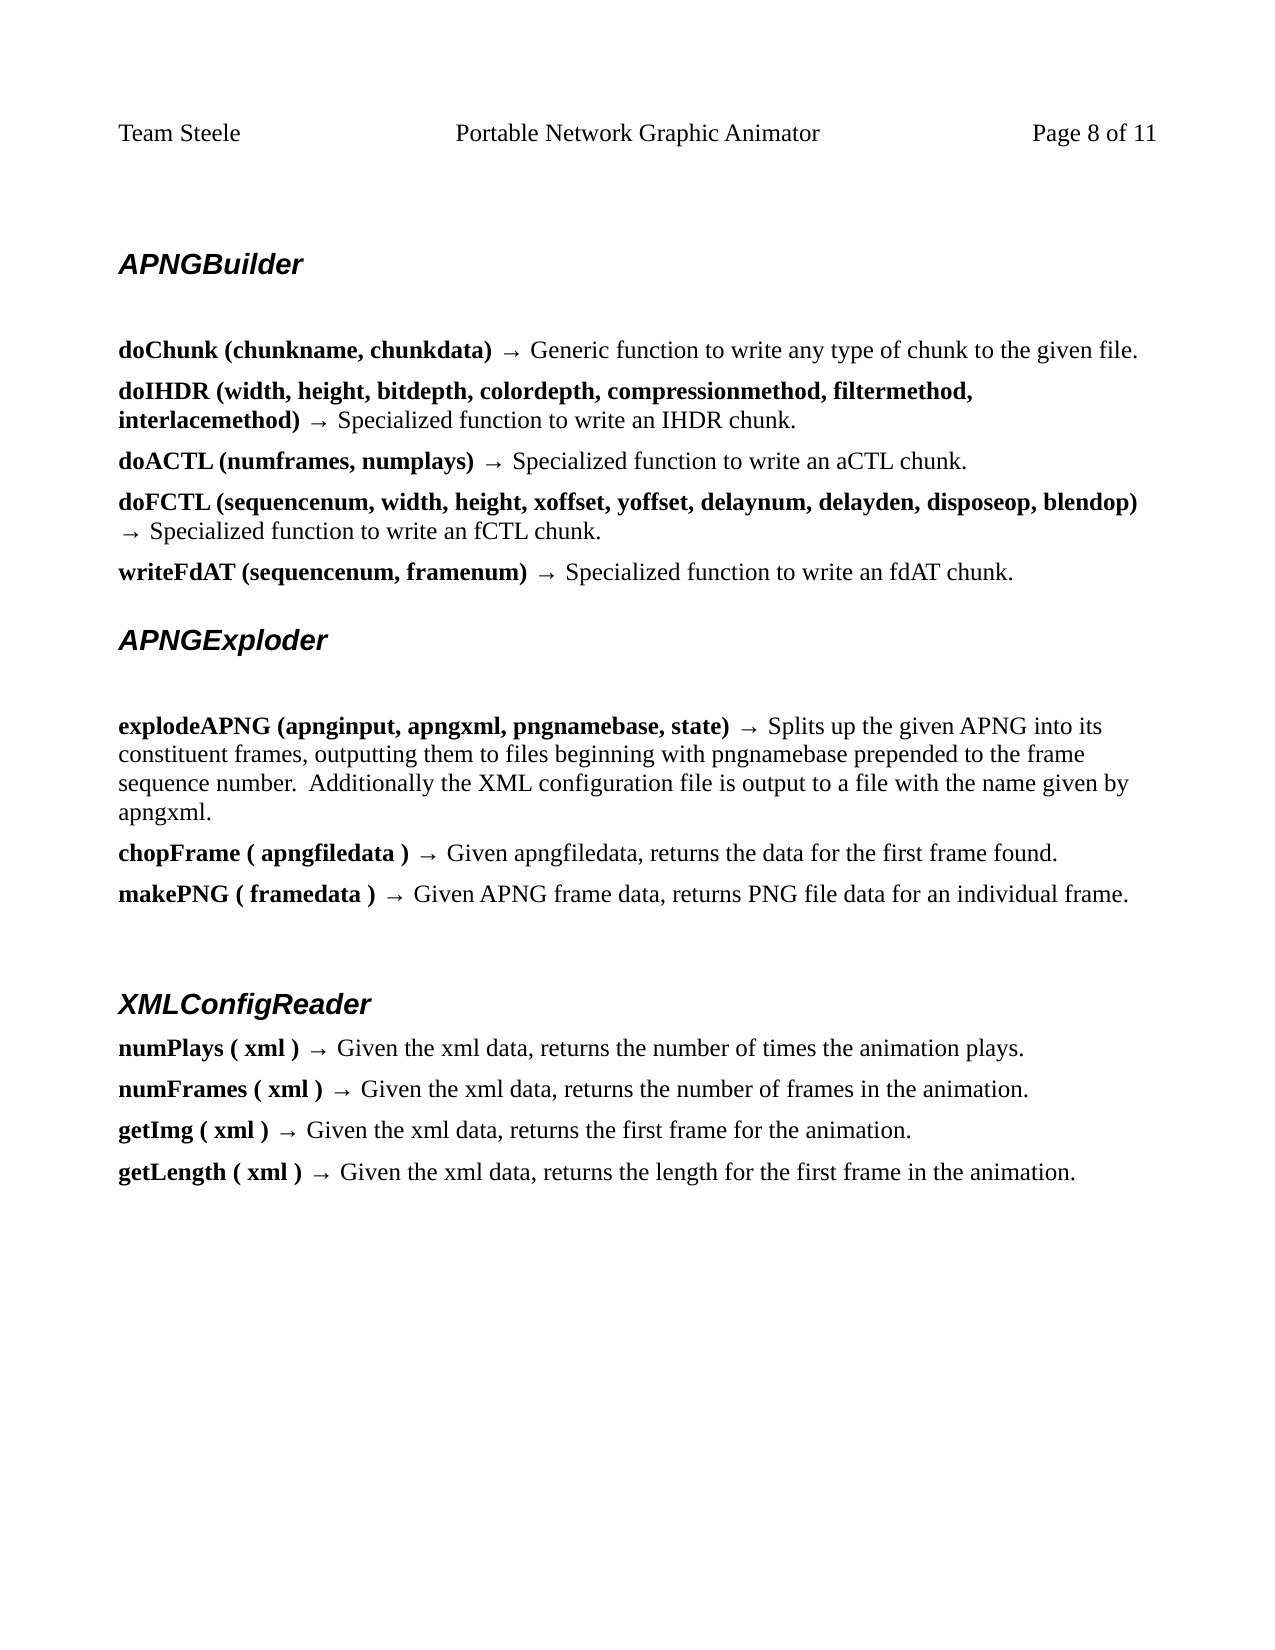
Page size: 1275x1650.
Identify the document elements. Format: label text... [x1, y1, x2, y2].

subtitle XMLConfigReader [118, 987, 1157, 1021]
text writeFdAT (sequencenum, framenum) → Specialized function to write an fdAT chunk. [118, 557, 1157, 586]
subtitle APNGBuilder [118, 247, 1157, 281]
text numPlays ( xml ) → Given the xml data, returns the number of times the animation plays. [118, 1033, 1157, 1062]
text numFrames ( xml ) → Given the xml data, returns the number of frames in the animation. [118, 1074, 1157, 1103]
text doIHDR (width, height, bitdepth, colordepth, compressionmethod, filtermethod, interlacemethod) → Specialized function to write an IHDR chunk. [118, 376, 1157, 433]
text doACTL (numframes, numplays) → Specialized function to write an aCTL chunk. [118, 446, 1157, 475]
text doChunk (chunkname, chunkdata) → Generic function to write any type of chunk to the given file. [118, 335, 1157, 363]
text getLength ( xml ) → Given the xml data, returns the length for the first frame in the animation. [118, 1157, 1157, 1186]
text chopFrame ( apngfiledata ) → Given apngfiledata, returns the data for the first frame found. [118, 838, 1157, 867]
text explodeAPNG (apnginput, apngxml, pngnamebase, state) → Splits up the given APNG into its constituent frames, outputting them to files beginning with pngnamebase prepended to the frame sequence number. Additionally the XML configuration file is output to a file with the name given by apngxml. [118, 711, 1157, 826]
text doFCTL (sequencenum, width, height, xoffset, yoffset, delaynum, delayden, disposeop, blendop) → Specialized function to write an fCTL chunk. [118, 487, 1157, 545]
text makePNG ( framedata ) → Given APNG frame data, returns PNG file data for an individual frame. [118, 879, 1157, 908]
text getImg ( xml ) → Given the xml data, returns the first frame for the animation. [118, 1116, 1157, 1144]
subtitle APNGExploder [118, 623, 1157, 657]
